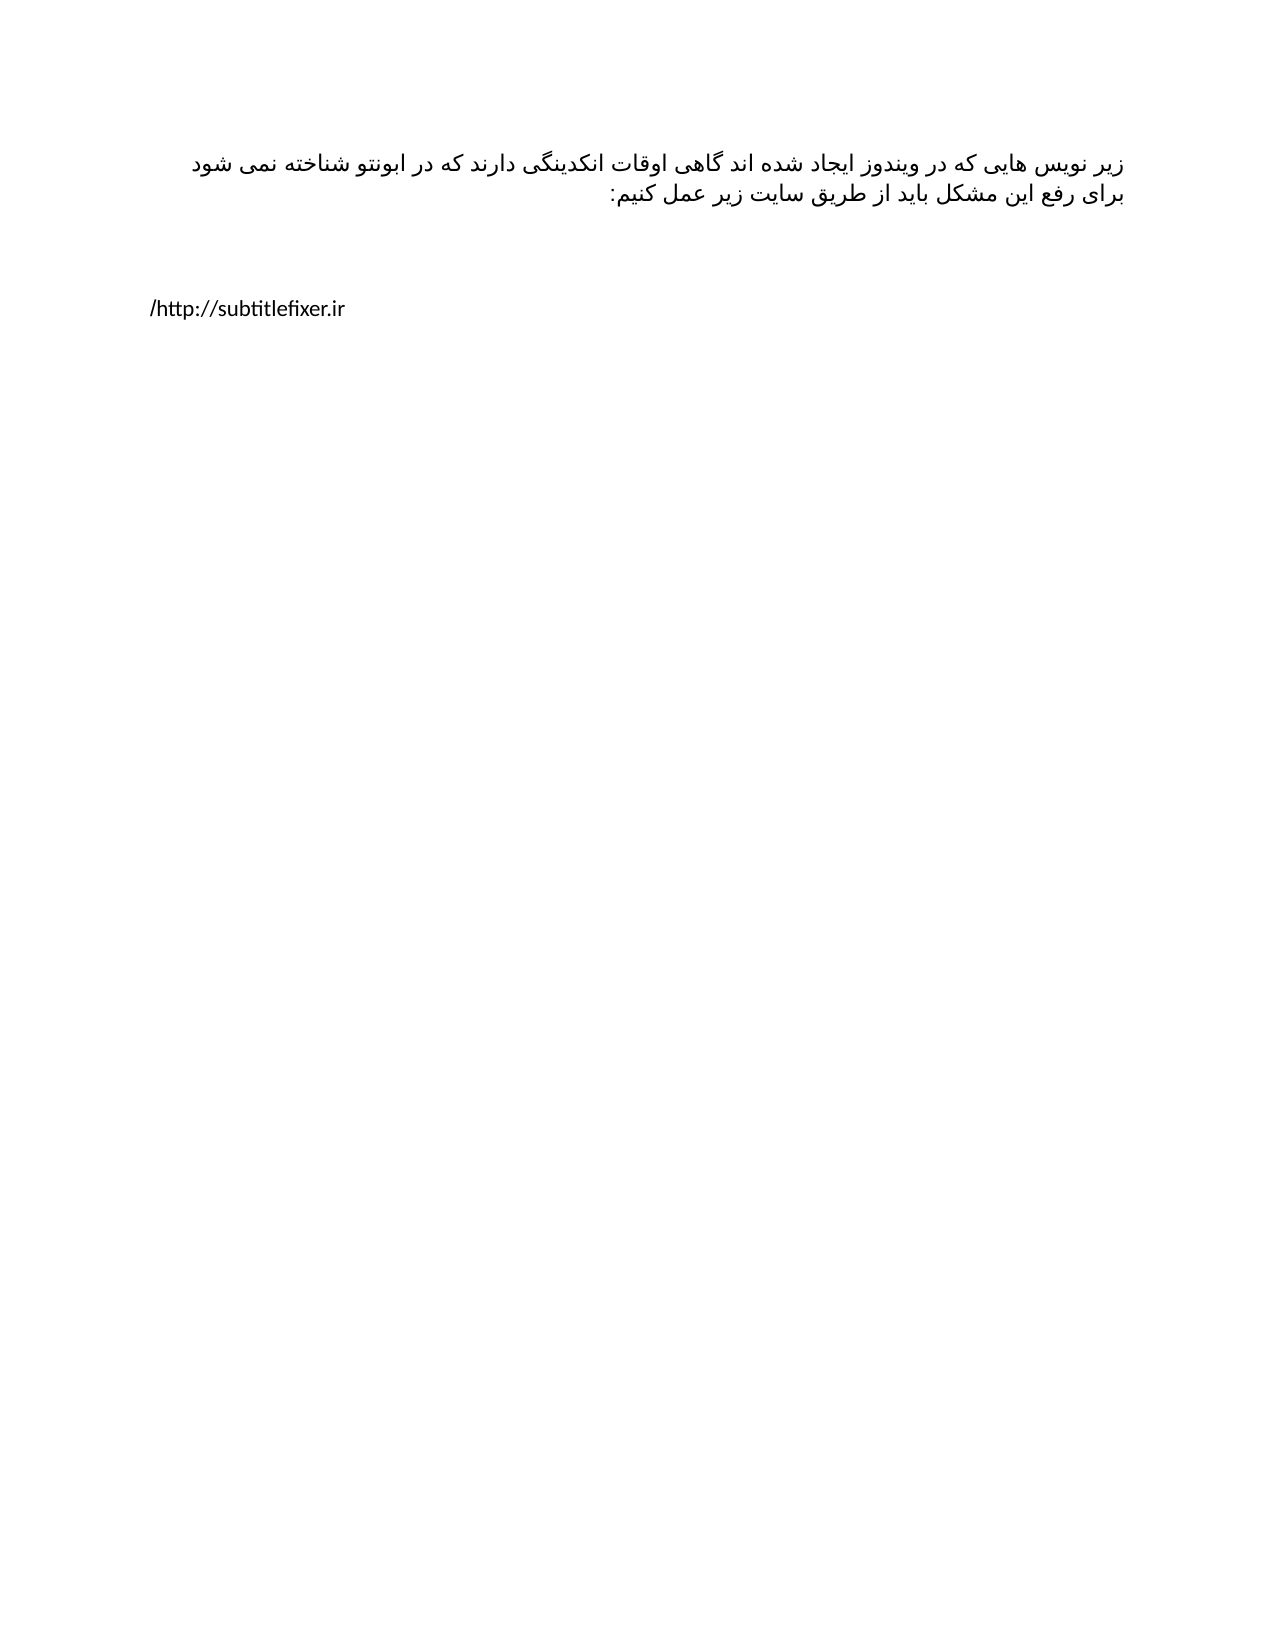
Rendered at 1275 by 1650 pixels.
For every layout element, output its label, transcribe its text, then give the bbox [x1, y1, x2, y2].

text زیر نویس هایی که در ویندوز ایجاد شده اند گاهی اوقات انکدینگی دارند که در ابونتو شناخته نمی شود برای رفع این مشکل باید از طریق سایت زیر عمل کنیم: [150, 150, 1125, 269]
text http://subtitlefixer.ir/ [150, 294, 1125, 322]
